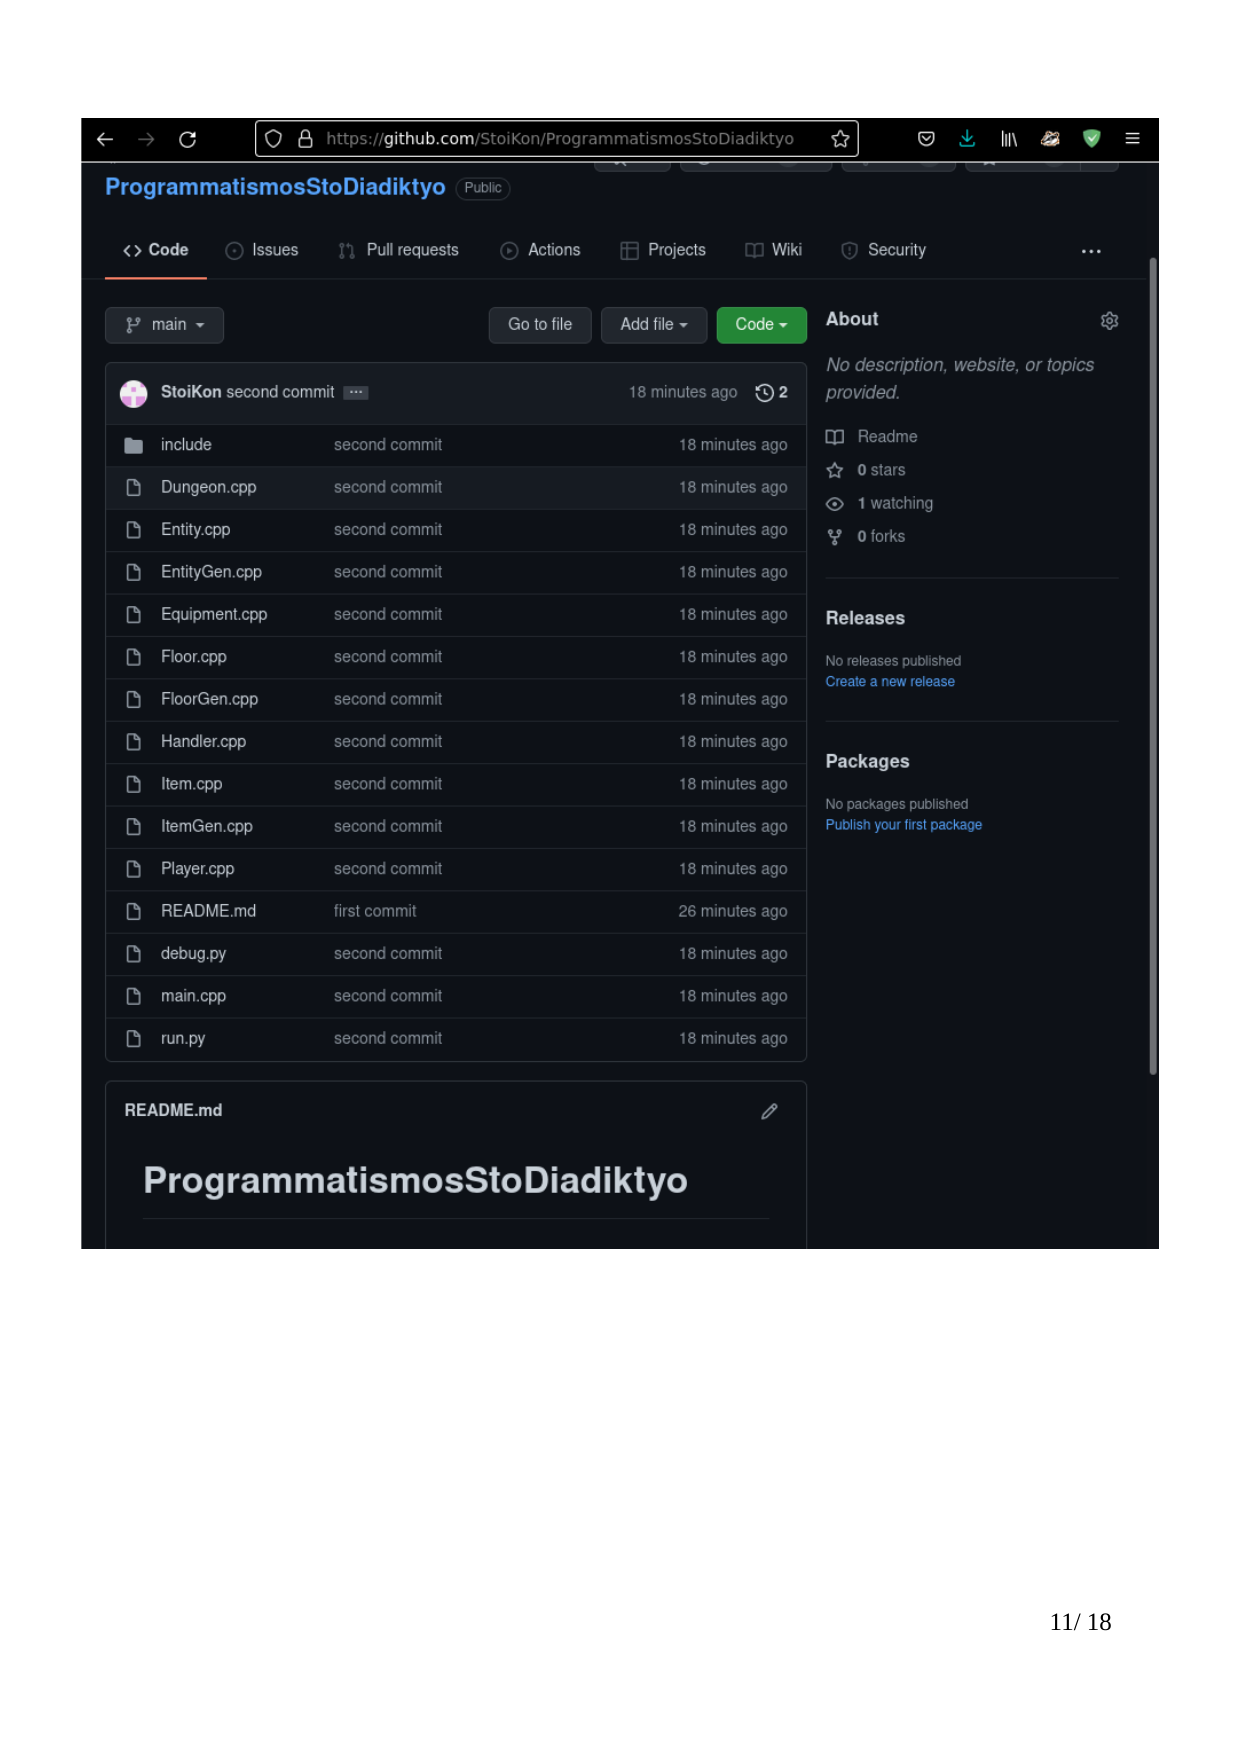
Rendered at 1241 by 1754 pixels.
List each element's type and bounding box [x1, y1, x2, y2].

picture [81, 118, 1159, 1249]
